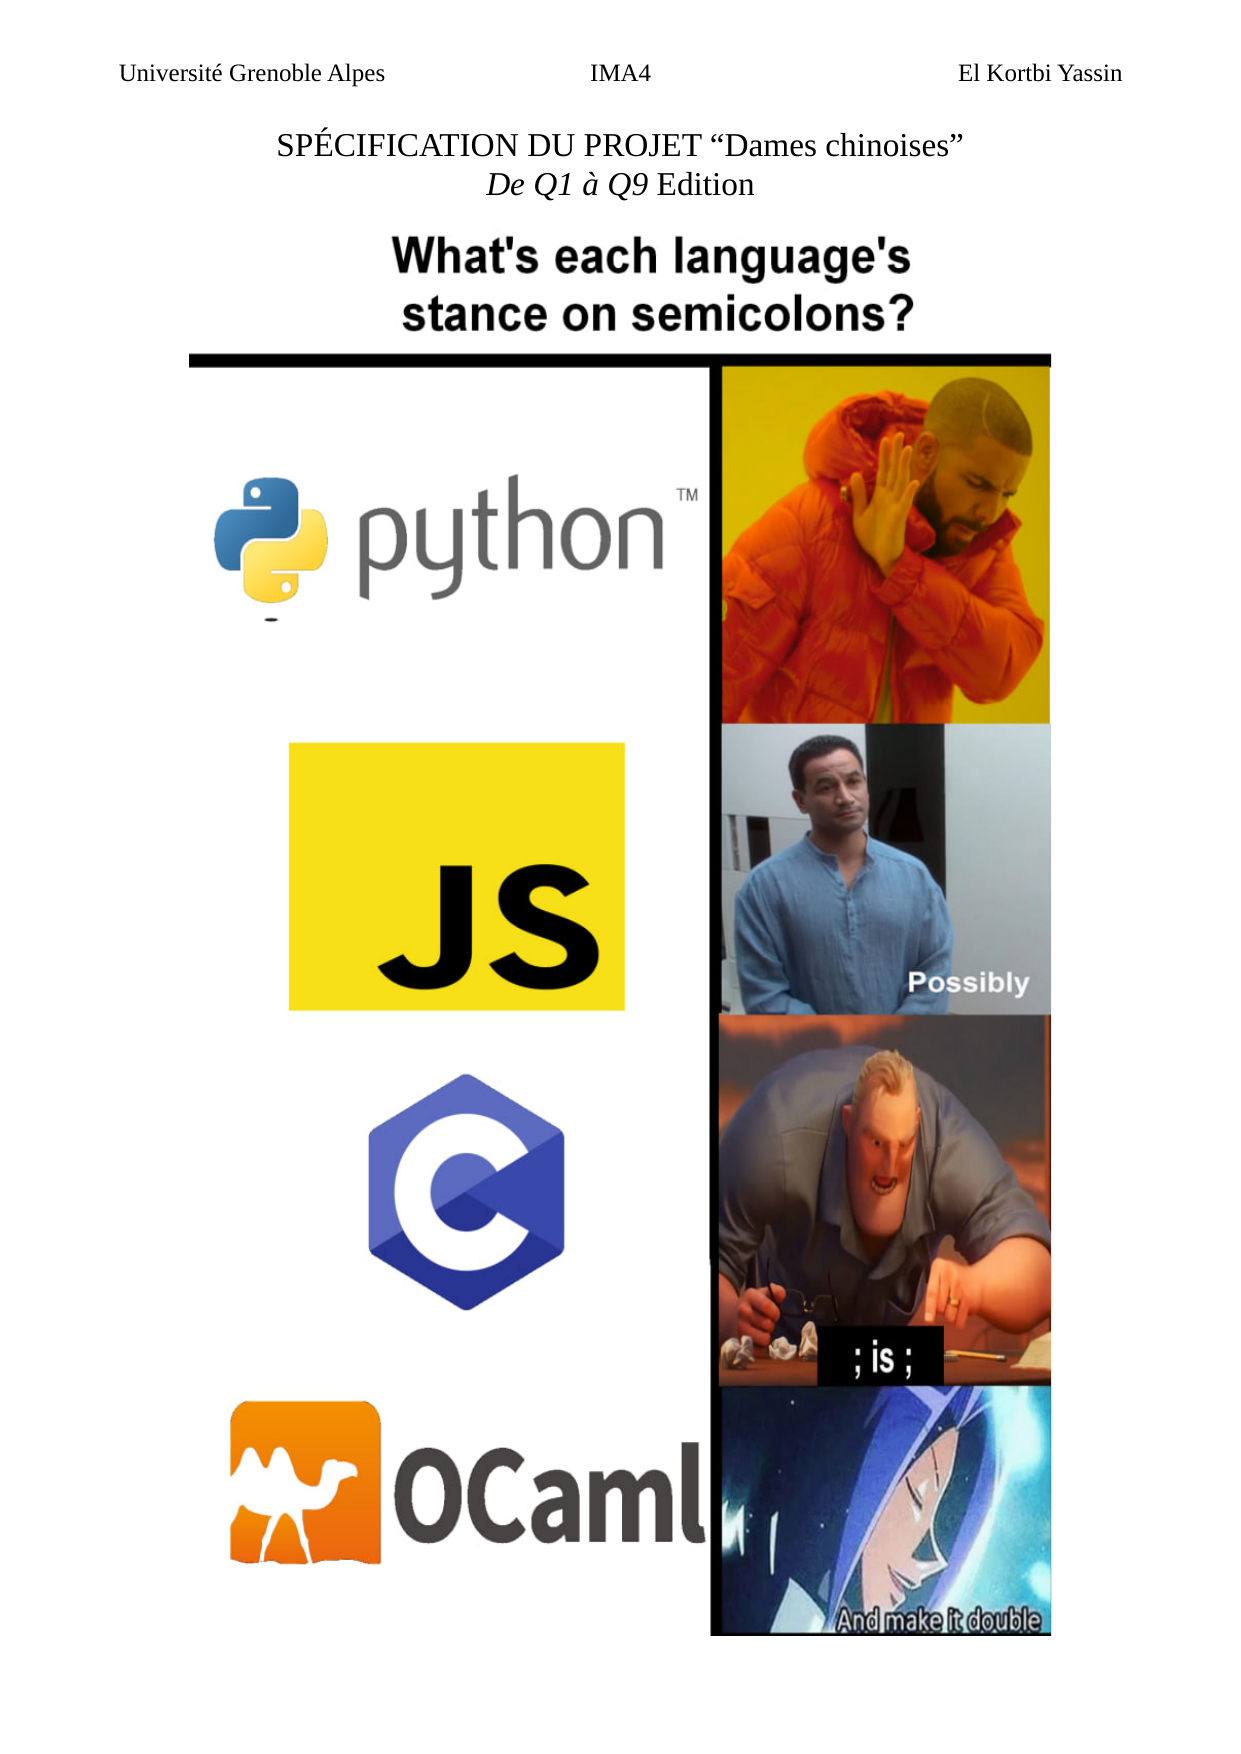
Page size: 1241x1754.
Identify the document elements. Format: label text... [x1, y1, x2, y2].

text De Q1 à Q9 Edition [118, 164, 1122, 202]
text SPÉCIFICATION DU PROJET “Dames chinoises” [118, 126, 1122, 164]
picture [189, 202, 1052, 1636]
